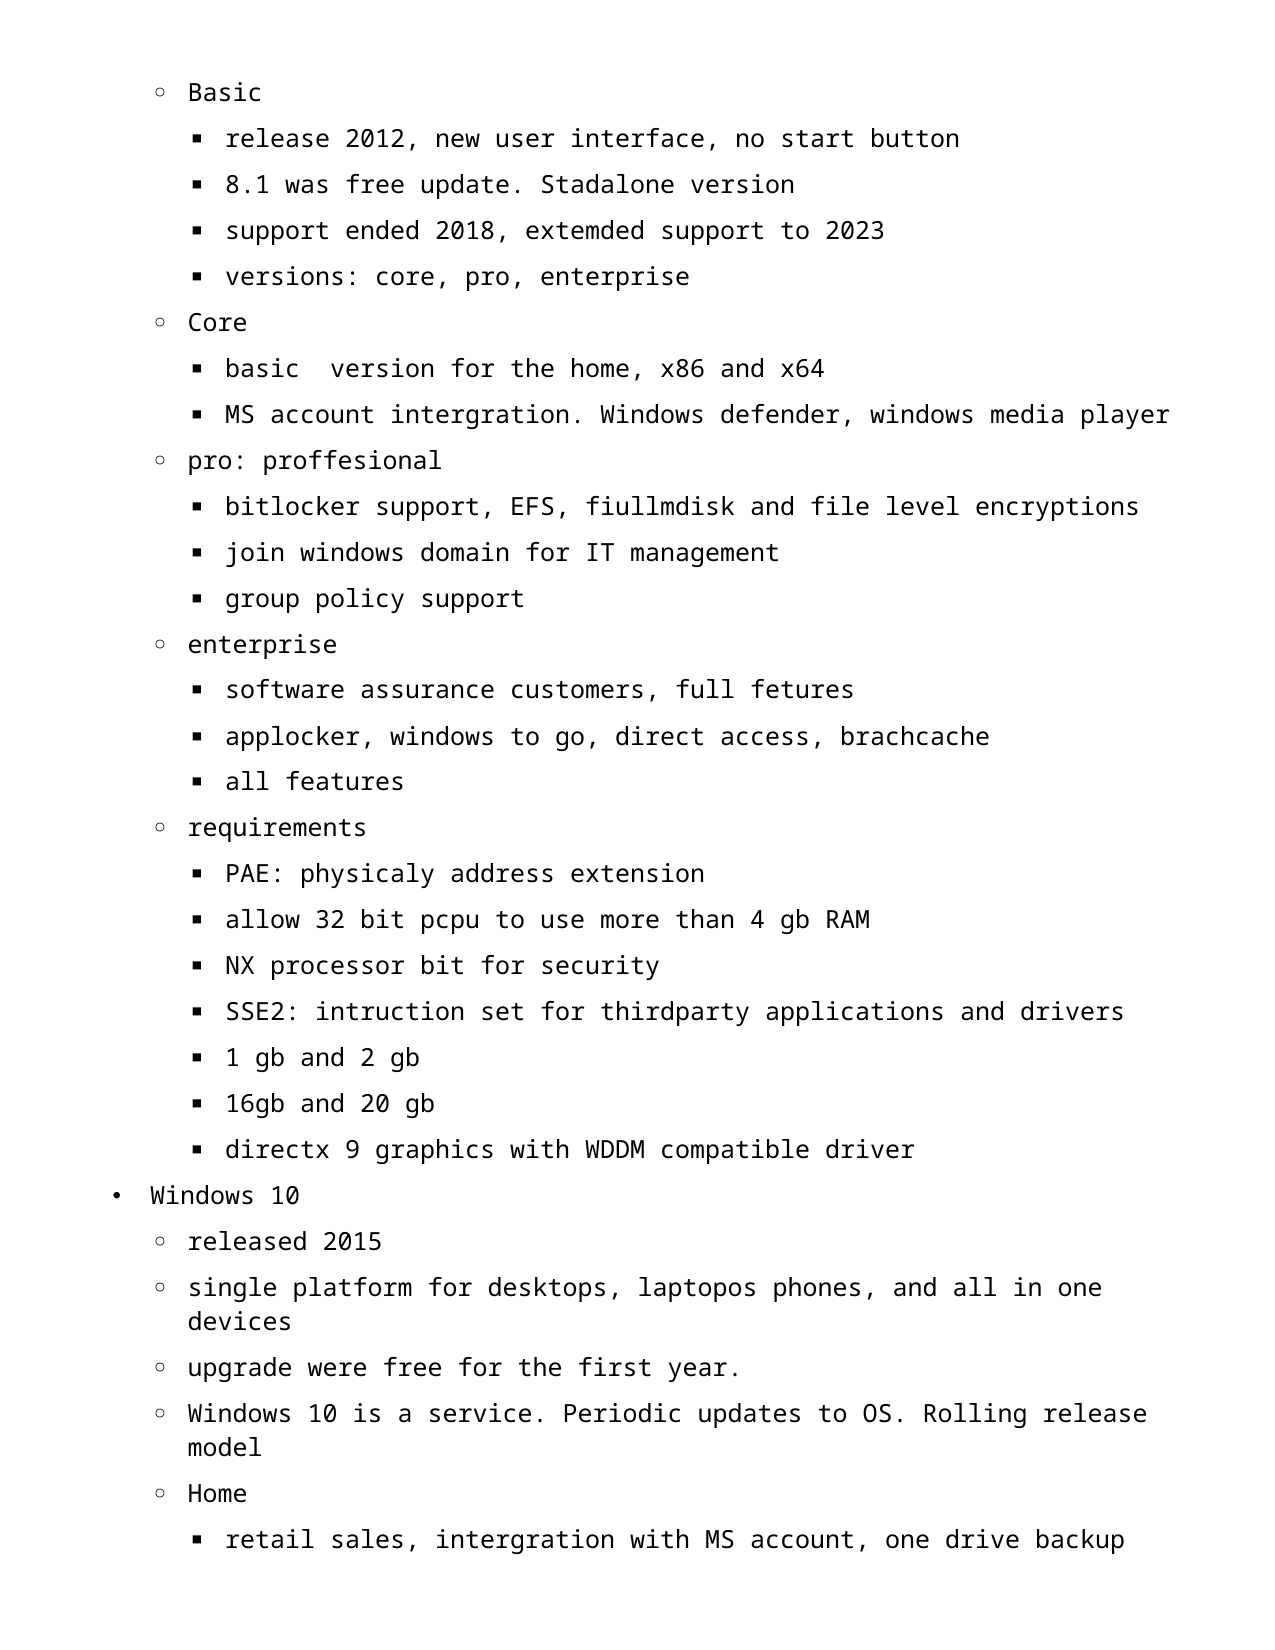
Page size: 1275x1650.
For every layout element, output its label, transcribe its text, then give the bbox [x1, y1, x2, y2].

list basic version for the home, x86 and x64 [187, 351, 1200, 385]
list group policy support [187, 580, 1200, 614]
list support ended 2018, extemded support to 2023 [187, 213, 1200, 247]
list PAE: physicaly address extension [187, 856, 1200, 890]
list released 2015 [150, 1223, 1200, 1257]
list bitlocker support, EFS, fiullmdisk and file level encryptions [187, 488, 1200, 522]
list requirements [150, 810, 1200, 844]
list Windows 10 is a service. Periodic updates to OS. Rolling release model [150, 1395, 1200, 1463]
list single platform for desktops, laptopos phones, and all in one devices [150, 1269, 1200, 1337]
list Home [150, 1475, 1200, 1509]
list Basic [150, 75, 1200, 109]
list NX processor bit for security [187, 948, 1200, 982]
list 16gb and 20 gb [187, 1086, 1200, 1120]
list software assurance customers, full fetures [187, 672, 1200, 706]
list pro: proffesional [150, 442, 1200, 477]
list 1 gb and 2 gb [187, 1040, 1200, 1074]
list retail sales, intergration with MS account, one drive backup [187, 1521, 1200, 1555]
list release 2012, new user interface, no start button [187, 121, 1200, 155]
list versions: core, pro, enterprise [187, 259, 1200, 293]
list MS account intergration. Windows defender, windows media player [187, 397, 1200, 431]
list SSE2: intruction set for thirdparty applications and drivers [187, 994, 1200, 1028]
list upgrade were free for the first year. [150, 1349, 1200, 1383]
list Windows 10 [112, 1177, 1200, 1212]
list all features [187, 764, 1200, 798]
list join windows domain for IT management [187, 534, 1200, 568]
list directx 9 graphics with WDDM compatible driver [187, 1132, 1200, 1166]
list allow 32 bit pcpu to use more than 4 gb RAM [187, 902, 1200, 936]
list applocker, windows to go, direct access, brachcache [187, 718, 1200, 752]
list Core [150, 305, 1200, 339]
list enterprise [150, 626, 1200, 660]
list 8.1 was free update. Stadalone version [187, 167, 1200, 201]
